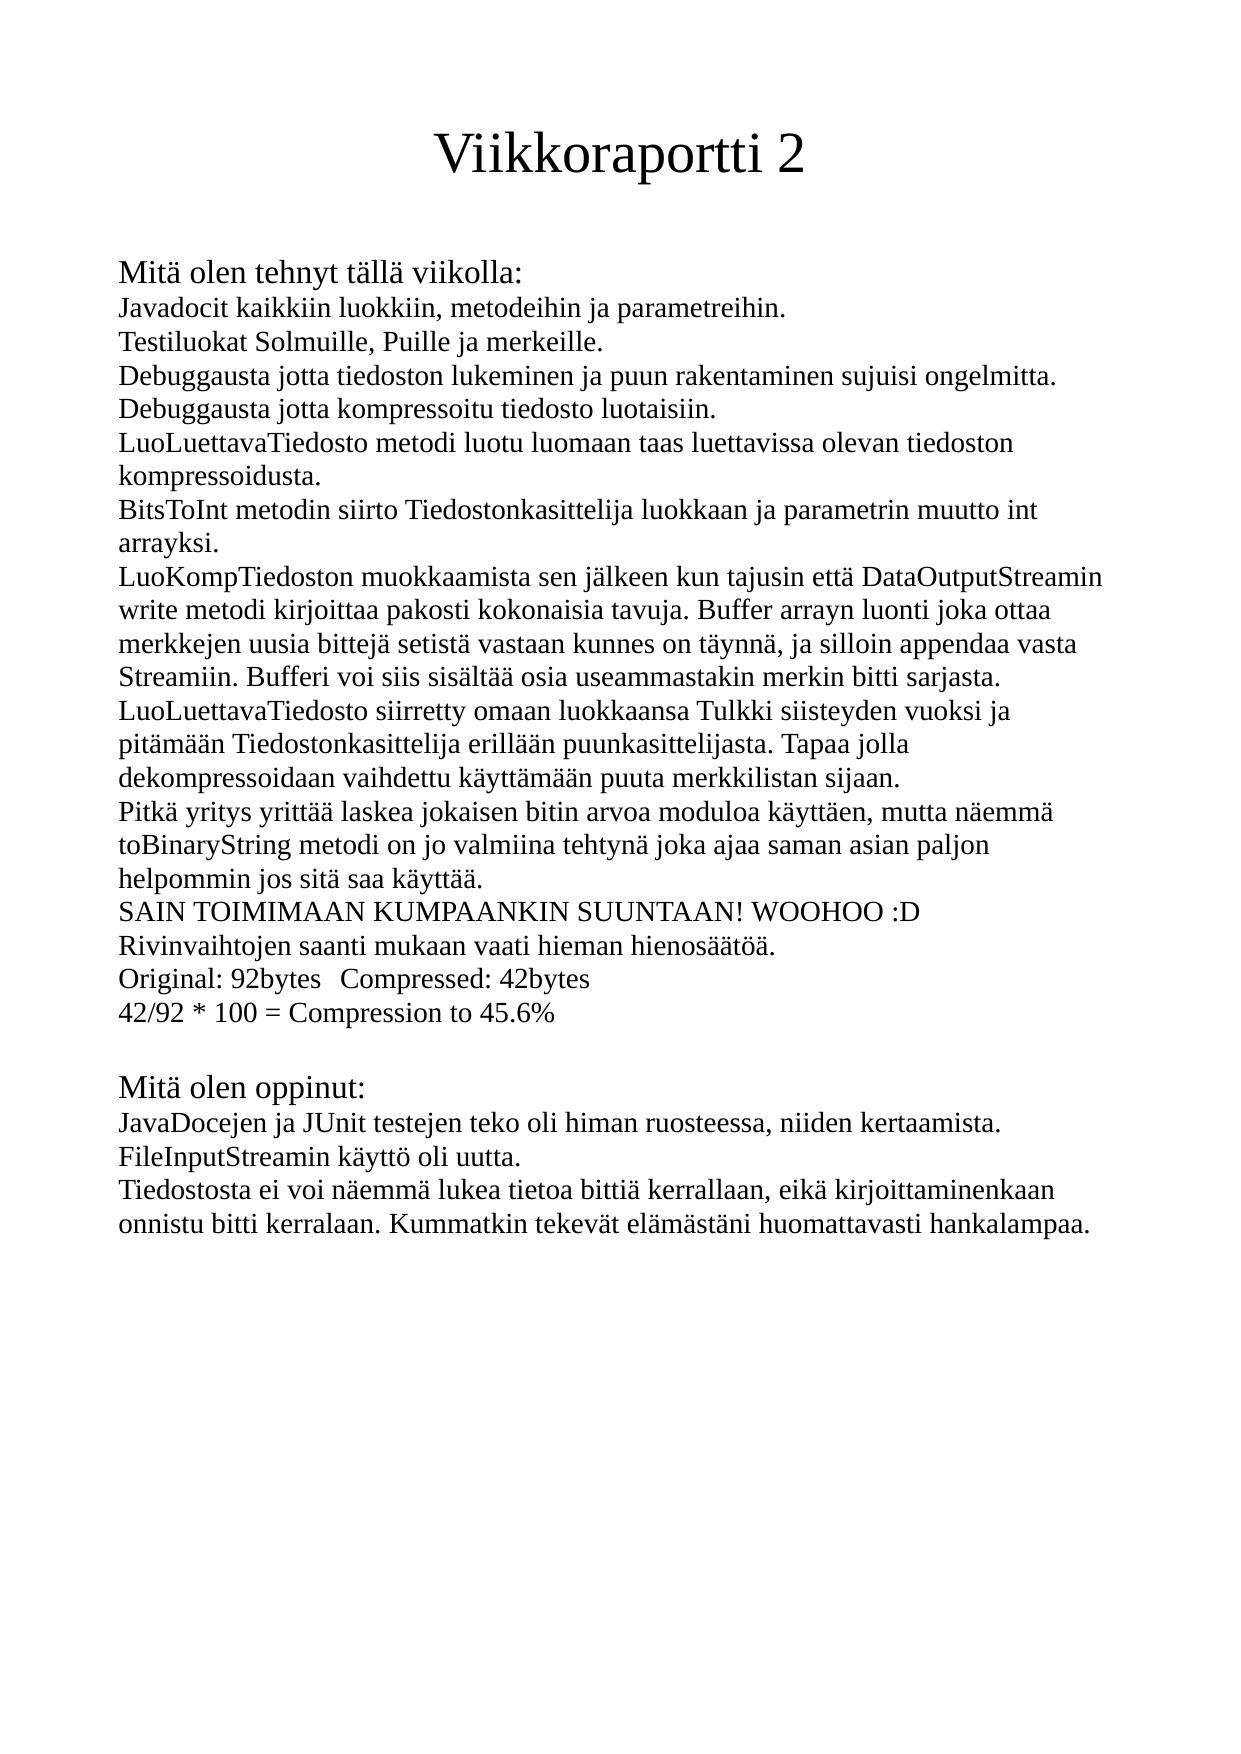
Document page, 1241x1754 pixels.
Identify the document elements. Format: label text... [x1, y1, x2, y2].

text LuoLuettavaTiedosto siirretty omaan luokkaansa Tulkki siisteyden vuoksi ja pitämään Tiedostonkasittelija erillään puunkasittelijasta. Tapaa jolla dekompressoidaan vaihdettu käyttämään puuta merkkilistan sijaan. [118, 693, 1122, 794]
text LuoKompTiedoston muokkaamista sen jälkeen kun tajusin että DataOutputStreamin write metodi kirjoittaa pakosti kokonaisia tavuja. Buffer arrayn luonti joka ottaa merkkejen uusia bittejä setistä vastaan kunnes on täynnä, ja silloin appendaa vasta Streamiin. Bufferi voi siis sisältää osia useammastakin merkin bitti sarjasta. [118, 559, 1122, 693]
text Debuggausta jotta kompressoitu tiedosto luotaisiin. [118, 391, 1122, 425]
text Testiluokat Solmuille, Puille ja merkeille. [118, 324, 1122, 358]
text SAIN TOIMIMAAN KUMPAANKIN SUUNTAAN! WOOHOO :D [118, 894, 1122, 928]
text Pitkä yritys yrittää laskea jokaisen bitin arvoa moduloa käyttäen, mutta näemmä toBinaryString metodi on jo valmiina tehtynä joka ajaa saman asian paljon helpommin jos sitä saa käyttää. [118, 794, 1122, 894]
text Tiedostosta ei voi näemmä lukea tietoa bittiä kerrallaan, eikä kirjoittaminenkaan onnistu bitti kerralaan. Kummatkin tekevät elämästäni huomattavasti hankalampaa. [118, 1172, 1122, 1239]
text Viikkoraportti 2 [118, 118, 1122, 185]
text Mitä olen tehnyt tällä viikolla: [118, 252, 1122, 291]
text Mitä olen oppinut: [118, 1067, 1122, 1105]
text Javadocit kaikkiin luokkiin, metodeihin ja parametreihin. [118, 291, 1122, 324]
text FileInputStreamin käyttö oli uutta. [118, 1139, 1122, 1172]
text Original: 92bytes Compressed: 42bytes [118, 961, 1122, 995]
text JavaDocejen ja JUnit testejen teko oli himan ruosteessa, niiden kertaamista. [118, 1105, 1122, 1139]
text LuoLuettavaTiedosto metodi luotu luomaan taas luettavissa olevan tiedoston kompressoidusta. [118, 425, 1122, 492]
text 42/92 * 100 = Compression to 45.6% [118, 995, 1122, 1028]
text Debuggausta jotta tiedoston lukeminen ja puun rakentaminen sujuisi ongelmitta. [118, 358, 1122, 391]
text BitsToInt metodin siirto Tiedostonkasittelija luokkaan ja parametrin muutto int arrayksi. [118, 492, 1122, 559]
text Rivinvaihtojen saanti mukaan vaati hieman hienosäätöä. [118, 928, 1122, 961]
